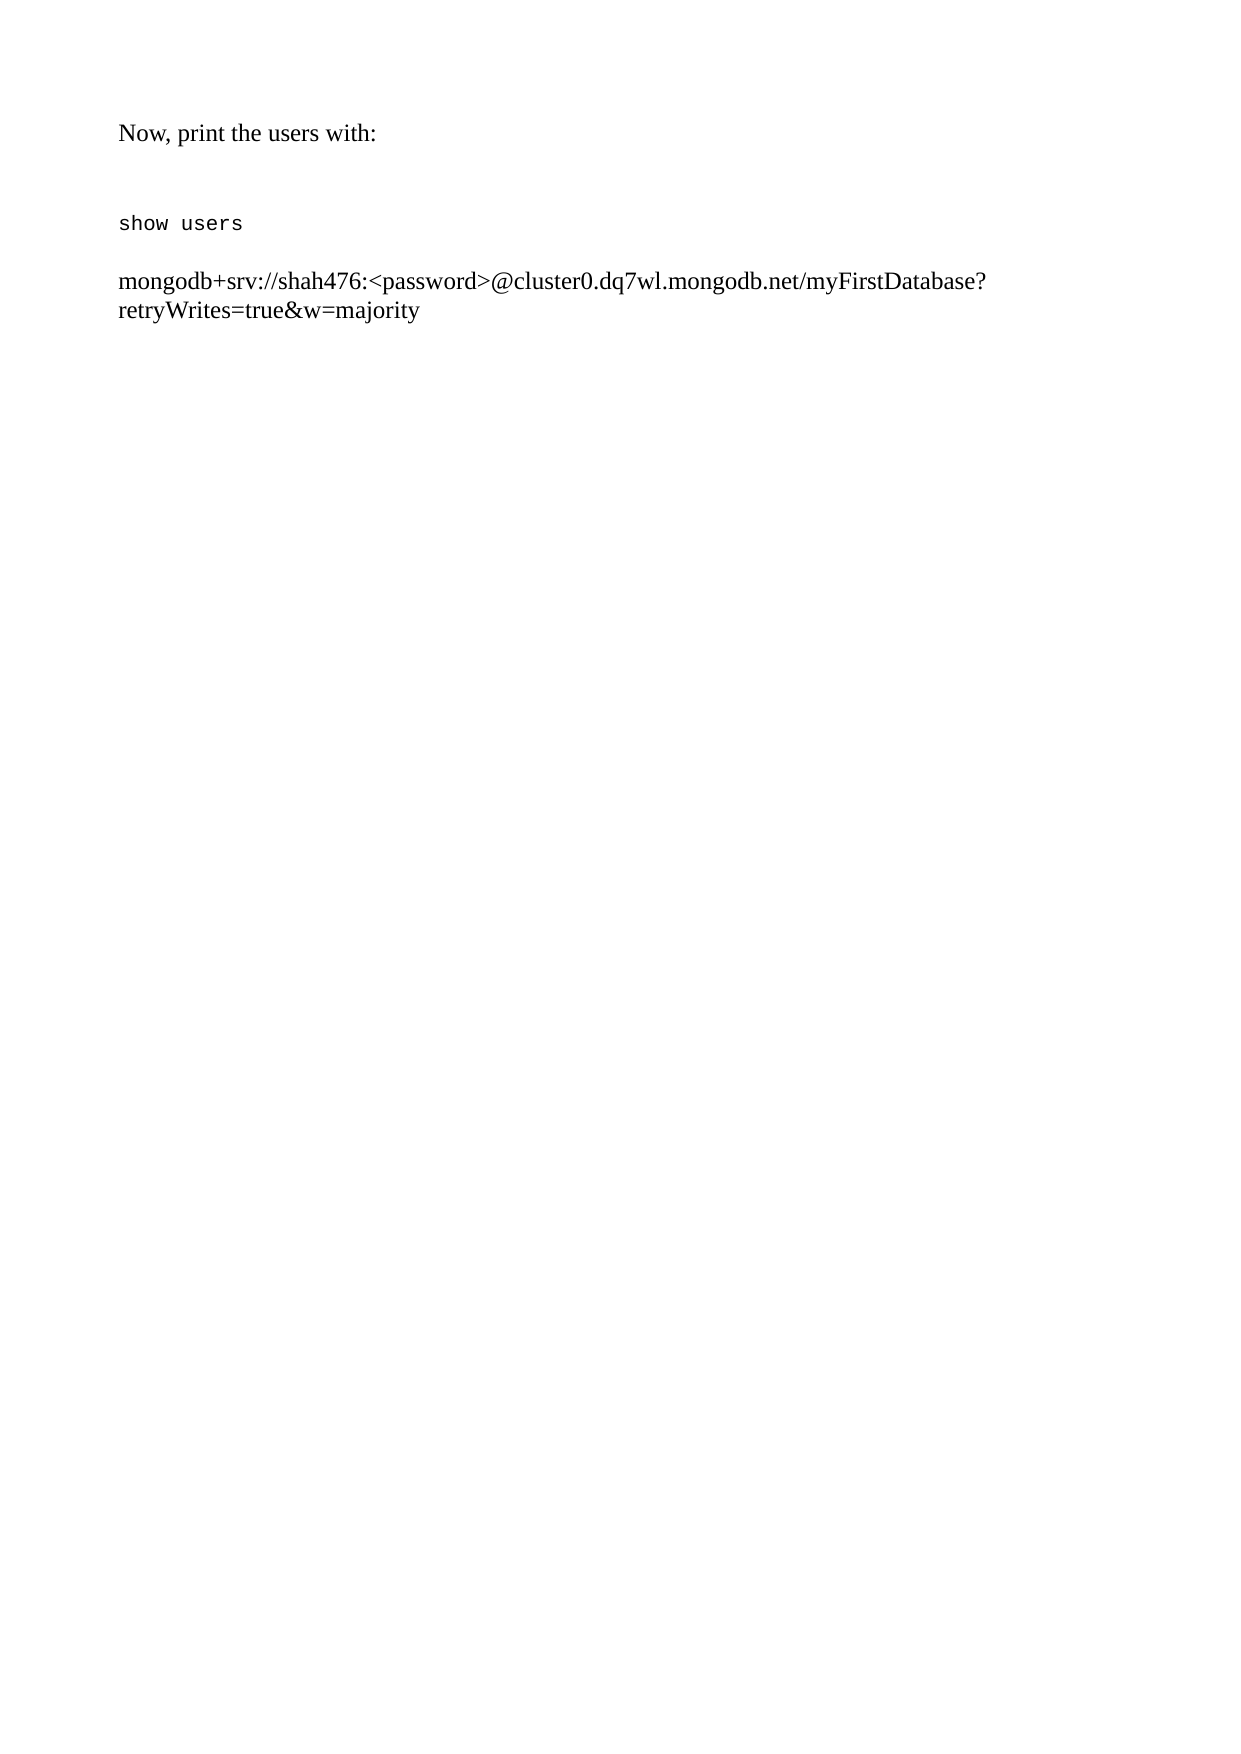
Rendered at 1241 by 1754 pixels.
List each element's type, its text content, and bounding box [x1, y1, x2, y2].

text show users [118, 213, 1122, 237]
text Now, print the users with: [118, 118, 1122, 147]
text mongodb+srv://shah476:<password>@cluster0.dq7wl.mongodb.net/myFirstDatabase?retryWrites=true&w=majority [118, 266, 1122, 324]
